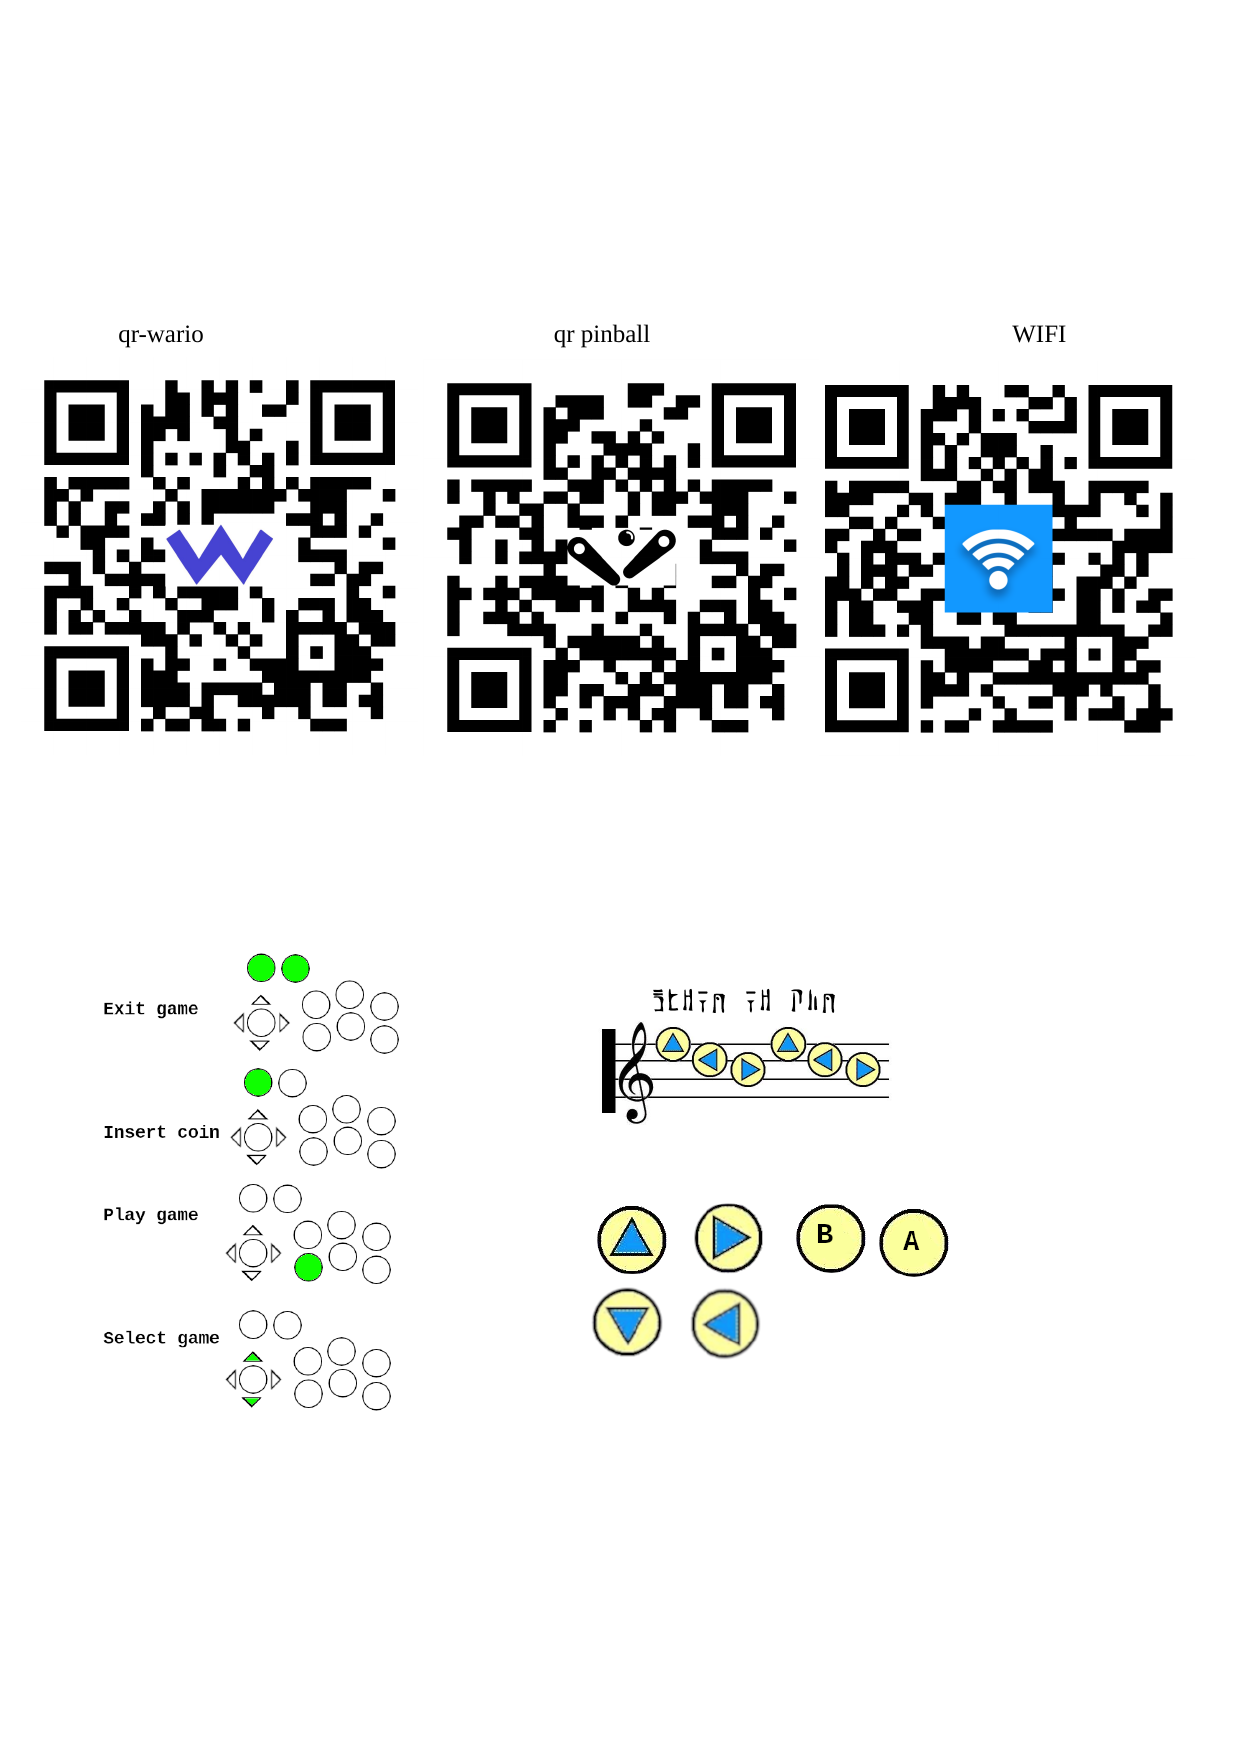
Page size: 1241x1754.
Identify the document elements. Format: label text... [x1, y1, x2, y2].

picture [567, 972, 1193, 1479]
picture [21, 357, 419, 755]
picture [88, 939, 434, 1432]
picture [423, 359, 1196, 756]
text qr-wario qr pinball WIFI [118, 319, 1122, 348]
